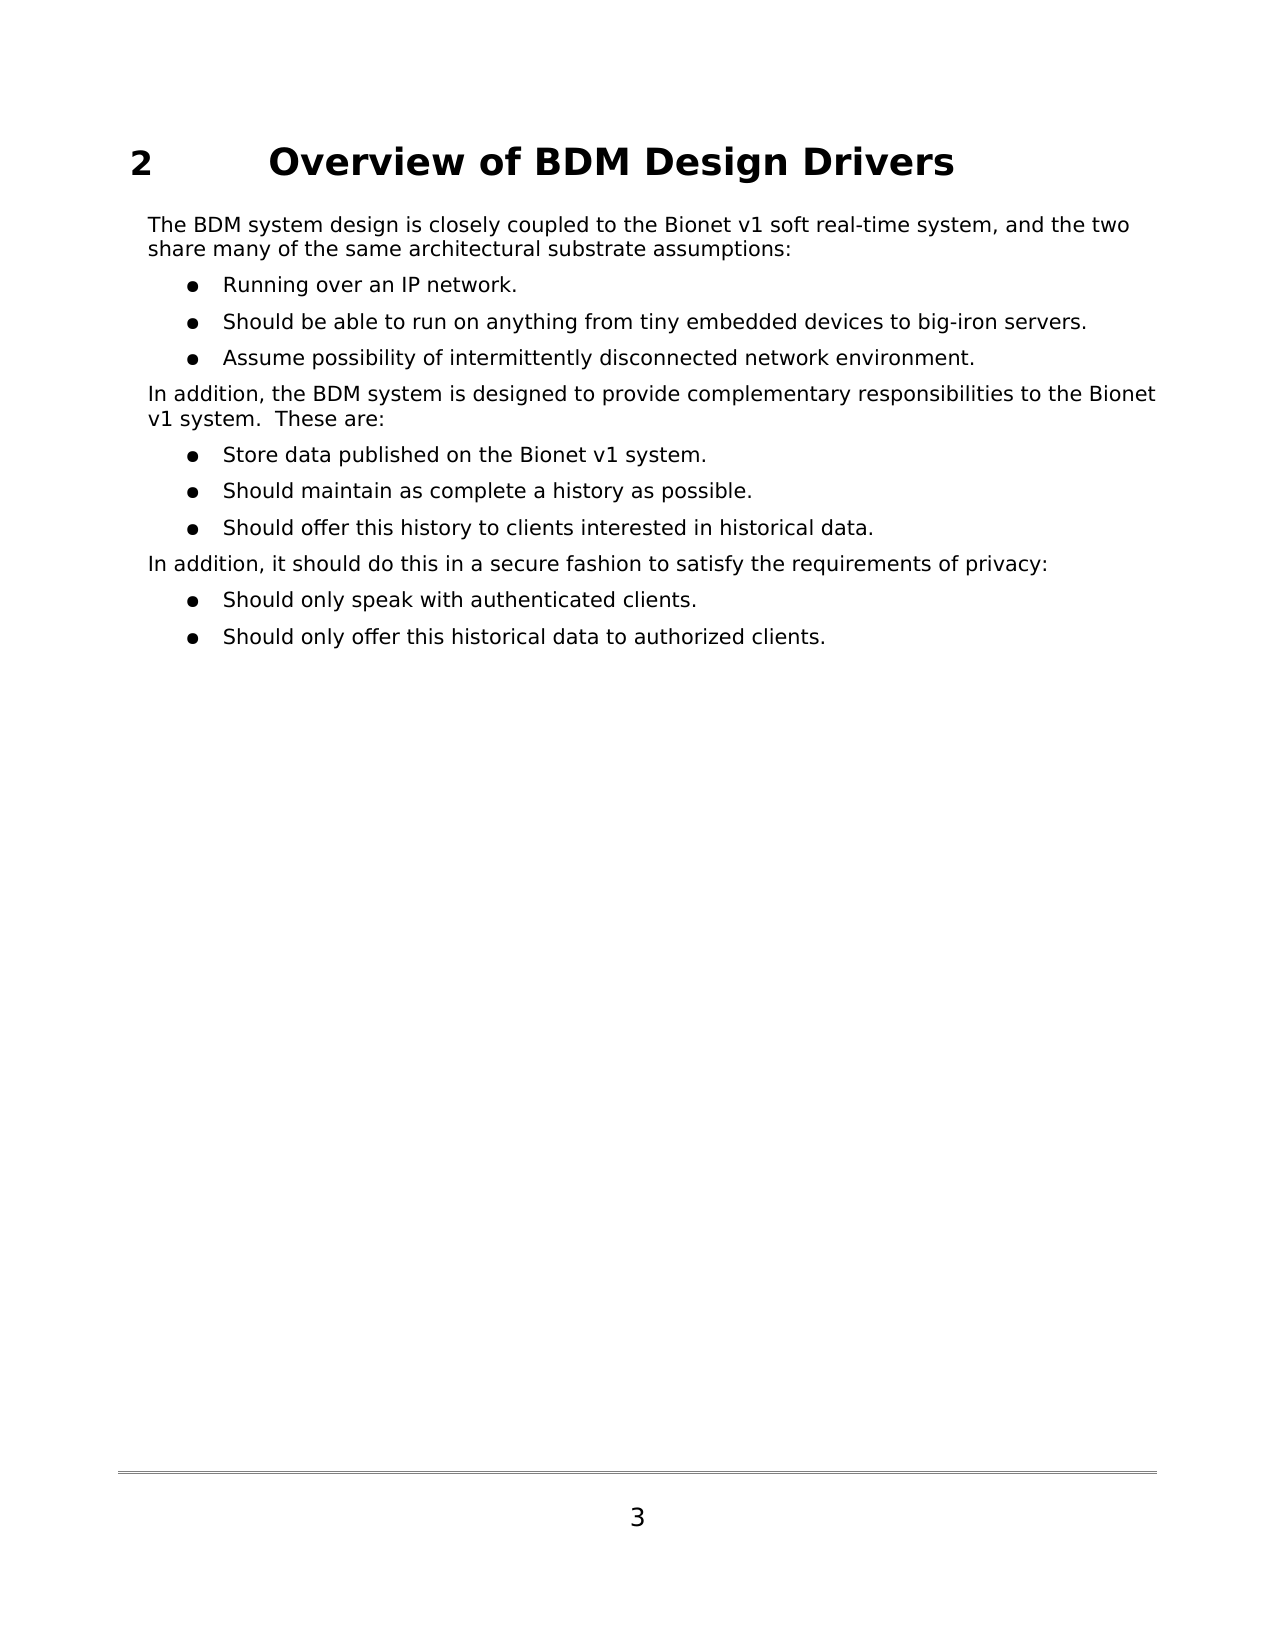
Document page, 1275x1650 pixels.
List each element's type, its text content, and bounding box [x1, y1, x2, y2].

list Running over an IP network. [185, 273, 1157, 298]
text In addition, the BDM system is designed to provide complementary responsibilities to the Bionet v1 system. These are: [148, 382, 1157, 431]
list Should be able to run on anything from tiny embedded devices to big-iron servers. [185, 310, 1157, 334]
text The BDM system design is closely coupled to the Bionet v1 soft real-time system, and the two share many of the same architectural substrate assumptions: [148, 213, 1157, 261]
list Should maintain as complete a history as possible. [185, 479, 1157, 504]
subtitle Overview of BDM Design Drivers [118, 141, 1157, 184]
text In addition, it should do this in a secure fashion to satisfy the requirements of privacy: [148, 552, 1157, 576]
list Assume possibility of intermittently disconnected network environment. [185, 346, 1157, 370]
list Should offer this history to clients interested in historical data. [185, 516, 1157, 540]
list Should only speak with authenticated clients. [185, 588, 1157, 613]
list Should only offer this historical data to authorized clients. [185, 625, 1157, 649]
list Store data published on the Bionet v1 system. [185, 443, 1157, 467]
